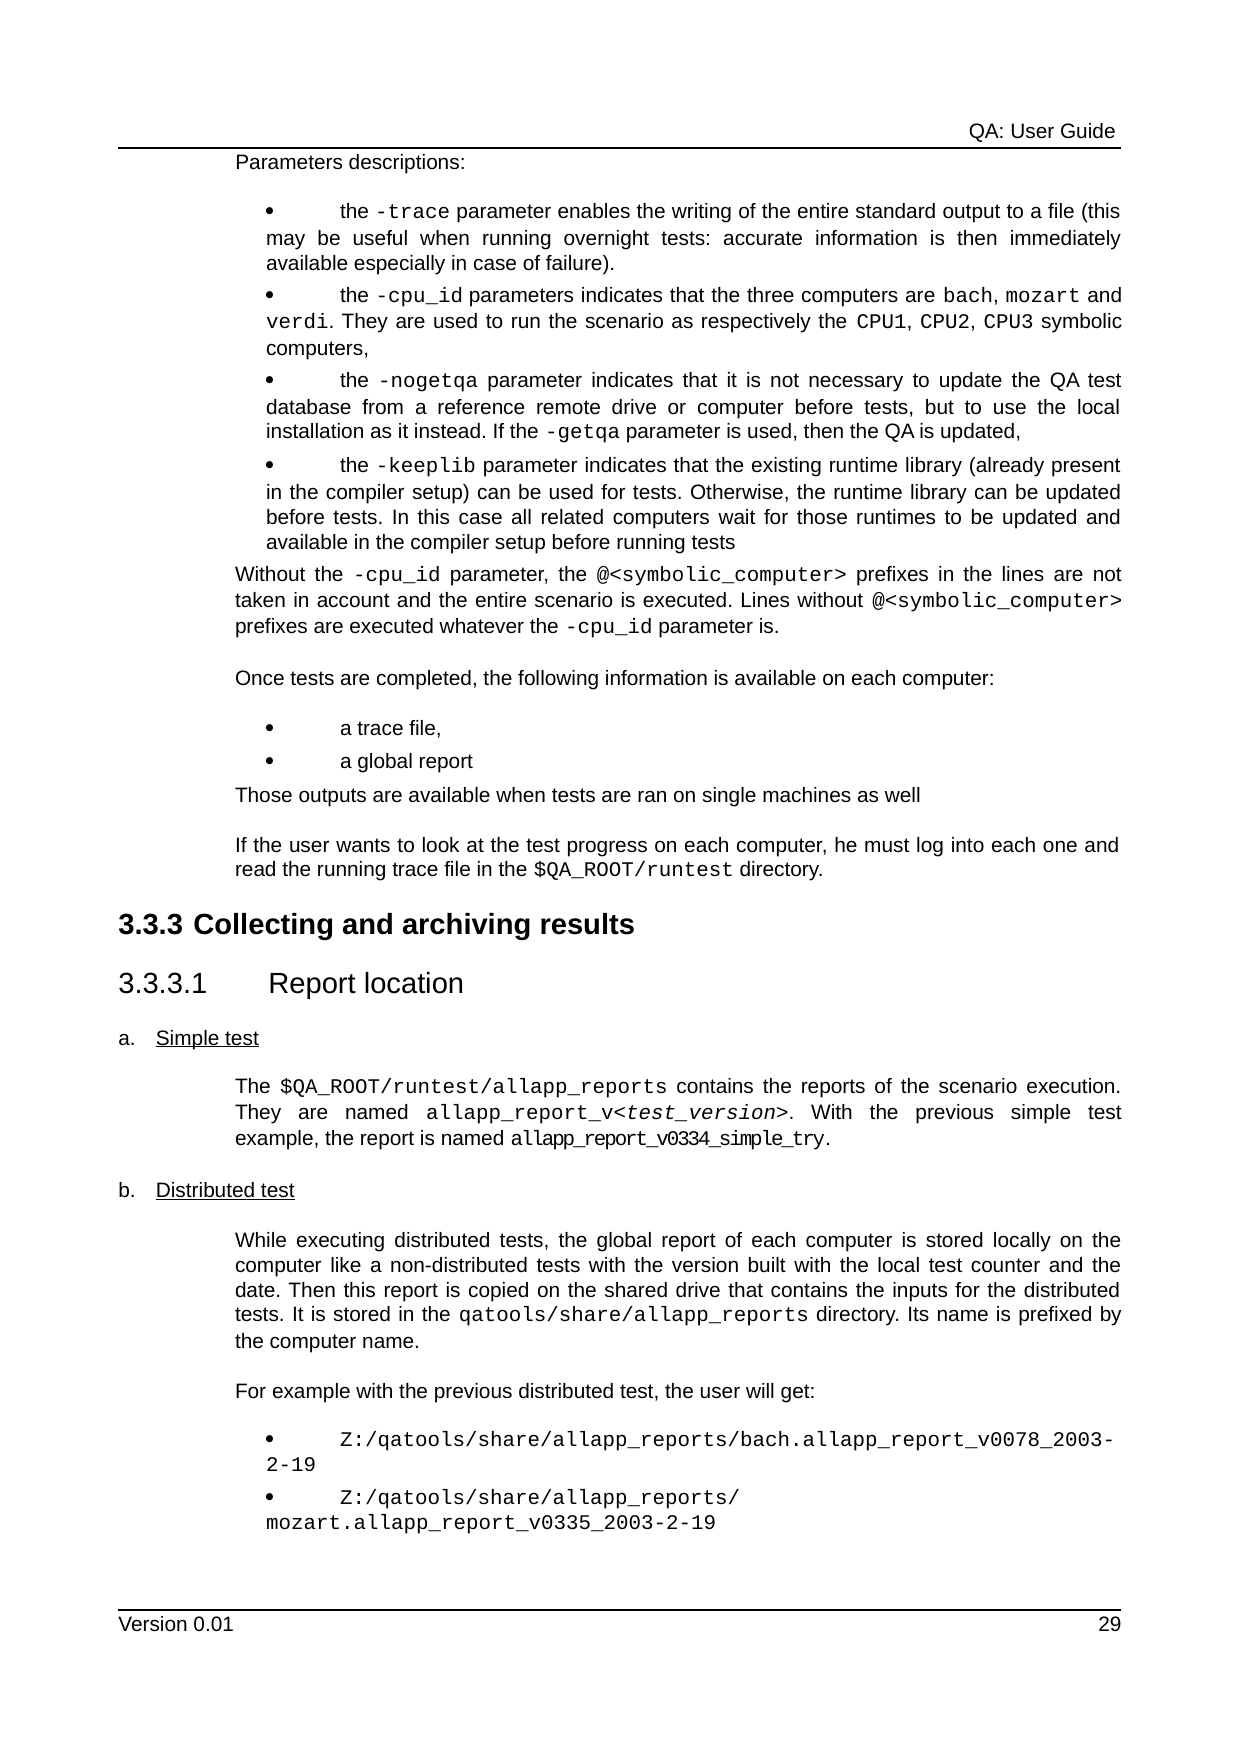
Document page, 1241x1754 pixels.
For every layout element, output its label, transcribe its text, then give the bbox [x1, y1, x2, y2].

text While executing distributed tests, the global report of each computer is stored locally on the computer like a non-distributed tests with the version built with the local test counter and the date. Then this report is copied on the shared drive that contains the inputs for the distributed tests. It is stored in the qatools/share/allapp_reports directory. Its name is prefixed by the computer name. [235, 1227, 1122, 1353]
list a global report [266, 748, 1122, 773]
subtitle Simple test [118, 1024, 1122, 1049]
text If the user wants to look at the test progress on each computer, he must log into each one and read the running trace file in the $QA_ROOT/runtest directory. [235, 831, 1122, 882]
text For example with the previous distributed test, the user will get: [235, 1378, 1122, 1403]
text Once tests are completed, the following information is available on each computer: [235, 665, 1122, 690]
subtitle Report location [118, 966, 1122, 999]
list the ‑cpu_id parameters indicates that the three computers are bach, mozart and verdi. They are used to run the scenario as respectively the CPU1, CPU2, CPU3 symbolic computers, [266, 283, 1122, 360]
list the ‑trace parameter enables the writing of the entire standard output to a file (this may be useful when running overnight tests: accurate information is then immediately available especially in case of failure). [266, 199, 1122, 275]
list the ‑keeplib parameter indicates that the existing runtime library (already present in the compiler setup) can be used for tests. Otherwise, the runtime library can be updated before tests. In this case all related computers wait for those runtimes to be updated and available in the compiler setup before running tests [266, 453, 1122, 554]
text Without the ‑cpu_id parameter, the @<symbolic_computer> prefixes in the lines are not taken in account and the entire scenario is executed. Lines without @<symbolic_computer> prefixes are executed whatever the ‑cpu_id parameter is. [235, 562, 1122, 640]
subtitle Distributed test [118, 1177, 1122, 1202]
text The $QA_ROOT/runtest/allapp_reports contains the reports of the scenario execution. They are named allapp_report_v<test_version>. With the previous simple test example, the report is named allapp_report_v0334_simple_try. [235, 1074, 1122, 1152]
list a trace file, [266, 715, 1122, 740]
list Z:/qatools/share/allapp_reports/mozart.allapp_report_v0335_2003-2-19 [266, 1486, 1122, 1536]
list the ‑nogetqa parameter indicates that it is not necessary to update the QA test database from a reference remote drive or computer before tests, but to use the local installation as it instead. If the ­­‑getqa parameter is used, then the QA is updated, [266, 368, 1122, 445]
text Those outputs are available when tests are ran on single machines as well [235, 781, 1122, 806]
list Z:/qatools/share/allapp_reports/bach.allapp_report_v0078_2003-2-19 [266, 1428, 1122, 1478]
subtitle Collecting and archiving results [118, 907, 1122, 941]
text Parameters descriptions: [235, 149, 1122, 174]
